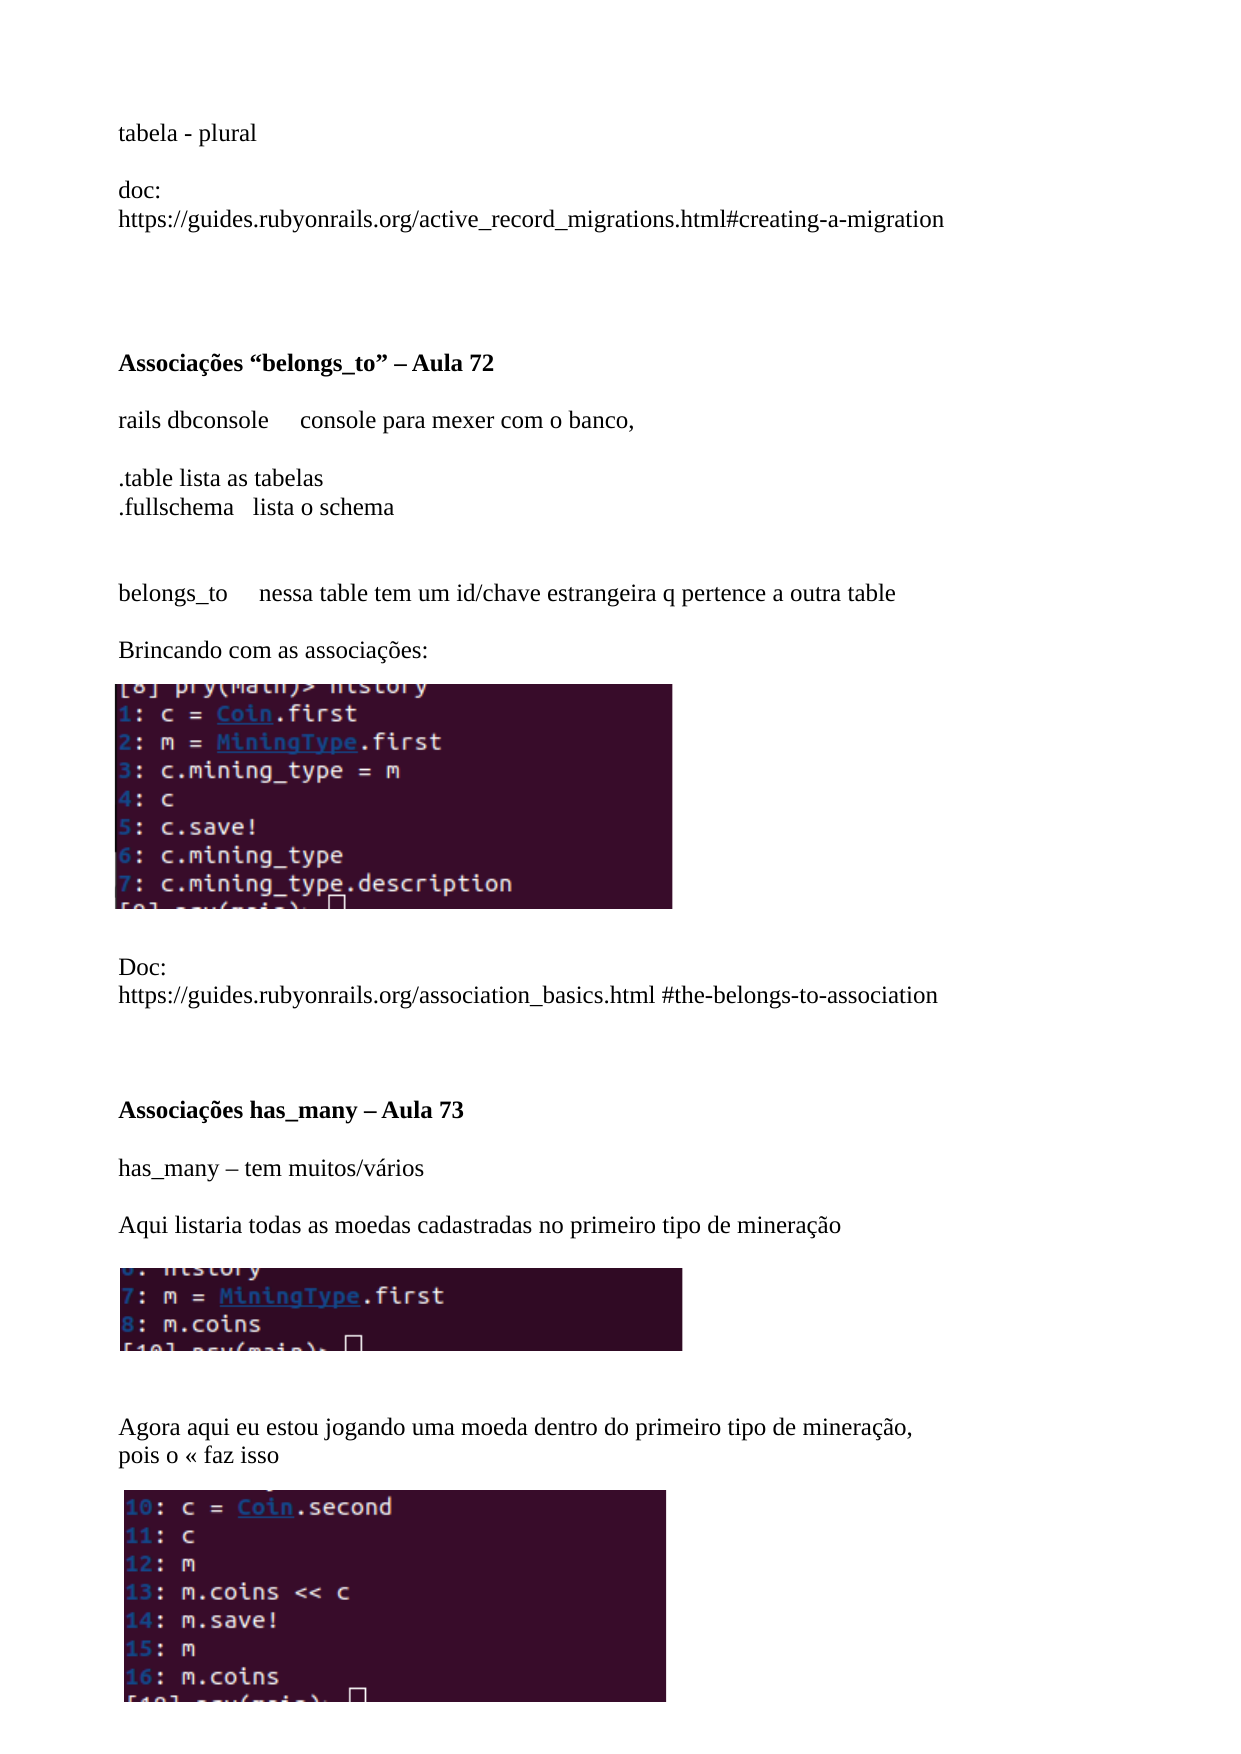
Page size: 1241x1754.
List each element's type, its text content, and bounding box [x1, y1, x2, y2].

text .table lista as tabelas [118, 463, 1122, 492]
text Aqui listaria todas as moedas cadastradas no primeiro tipo de mineração [118, 1211, 1122, 1239]
text https://guides.rubyonrails.org/association_basics.html #the-belongs-to-association [118, 981, 1122, 1009]
picture [120, 1268, 683, 1351]
text https://guides.rubyonrails.org/active_record_migrations.html#creating-a-migration [118, 204, 1122, 233]
text rails dbconsole console para mexer com o banco, [118, 406, 1122, 434]
text Brincando com as associações: [118, 636, 1122, 664]
text has_many – tem muitos/vários [118, 1153, 1122, 1182]
text Associações “belongs_to” – Aula 72 [118, 348, 1122, 377]
text Doc: [118, 952, 1122, 981]
text Associações has_many – Aula 73 [118, 1096, 1122, 1124]
picture [114, 684, 673, 909]
text belongs_to nessa table tem um id/chave estrangeira q pertence a outra table [118, 578, 1122, 607]
text Agora aqui eu estou jogando uma moeda dentro do primeiro tipo de mineração, [118, 1412, 1122, 1441]
picture [124, 1490, 667, 1702]
text tabela - plural [118, 118, 1122, 147]
text doc: [118, 176, 1122, 204]
text pois o « faz isso [118, 1441, 1122, 1469]
text .fullschema lista o schema [118, 492, 1122, 521]
